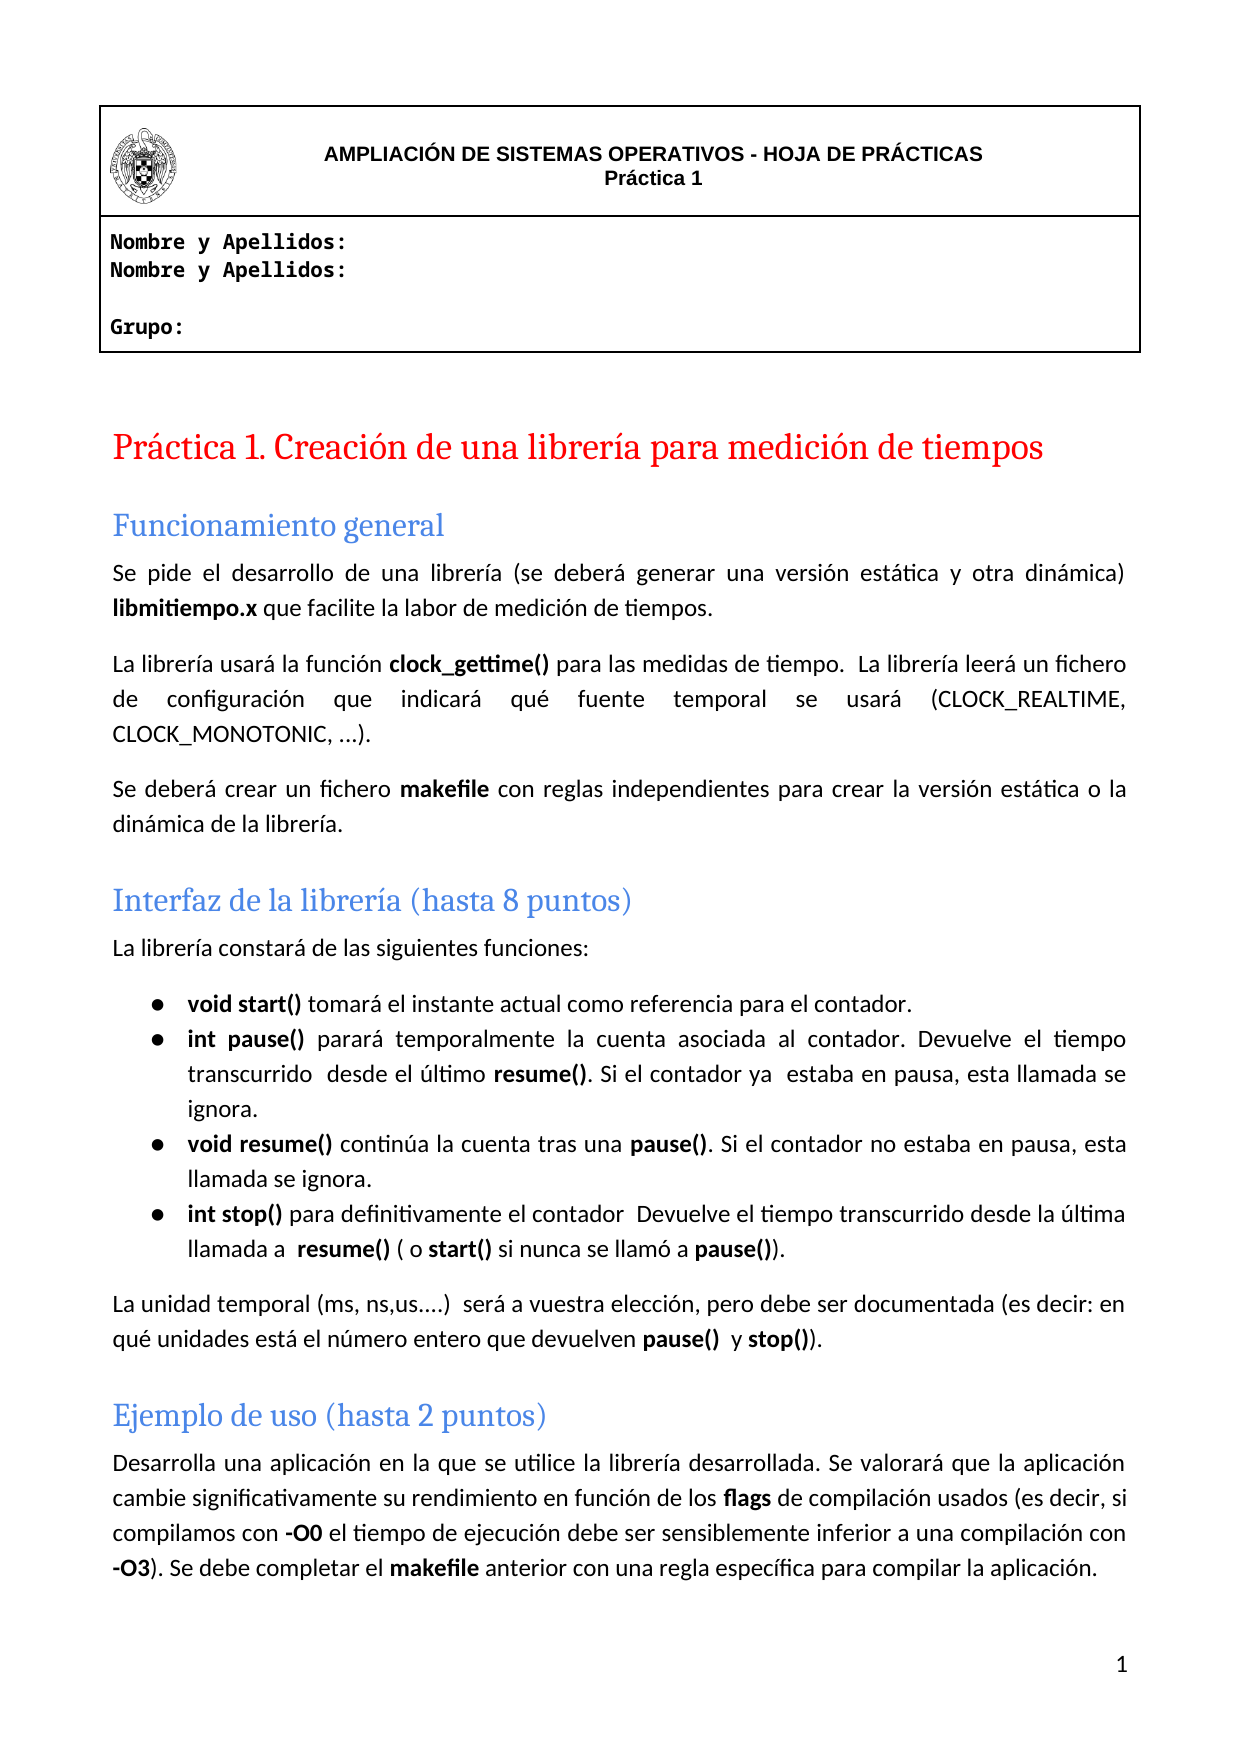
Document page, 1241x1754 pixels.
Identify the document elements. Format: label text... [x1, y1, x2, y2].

picture [110, 128, 177, 204]
text La unidad temporal (ms, ns,us....) será a vuestra elección, pero debe ser documentada (es decir: en qué unidades está el número entero que devuelven pause() y stop()). [112, 1289, 1128, 1354]
text Se pide el desarrollo de una librería (se deberá generar una versión estática y otra dinámica) libmitiempo.x que facilite la labor de medición de tiempos. [112, 557, 1128, 622]
list void resume() continúa la cuenta tras una pause(). Si el contador no estaba en pausa, esta llamada se ignora. [150, 1128, 1128, 1193]
subtitle Ejemplo de uso (hasta 2 puntos) [112, 1396, 1128, 1434]
list int stop() para definitivamente el contador Devuelve el tiempo transcurrido desde la última llamada a resume() ( o start() si nunca se llamó a pause()). [150, 1198, 1128, 1263]
text La librería constará de las siguientes funciones: [112, 932, 1128, 962]
list int pause() parará temporalmente la cuenta asociada al contador. Devuelve el tiempo transcurrido desde el último resume(). Si el contador ya estaba en pausa, esta llamada se ignora. [150, 1023, 1128, 1123]
subtitle Práctica 1. Creación de una librería para medición de tiempos [112, 426, 1128, 469]
subtitle Interfaz de la librería (hasta 8 puntos) [112, 881, 1128, 919]
text La librería usará la función clock_gettime() para las medidas de tiempo. La librería leerá un fichero de configuración que indicará qué fuente temporal se usará (CLOCK_REALTIME, CLOCK_MONOTONIC, ...). [112, 648, 1128, 748]
subtitle Funcionamiento general [112, 506, 1128, 544]
list void start() tomará el instante actual como referencia para el contador. [150, 988, 1128, 1018]
text Se deberá crear un fichero makefile con reglas independientes para crear la versión estática o la dinámica de la librería. [112, 774, 1128, 839]
text Desarrolla una aplicación en la que se utilice la librería desarrollada. Se valorará que la aplicación cambie significativamente su rendimiento en función de los flags de compilación usados (es decir, si compilamos con -O0 el tiempo de ejecución debe ser sensiblemente inferior a una compilación con -O3). Se debe completar el makefile anterior con una regla específica para compilar la aplicación. [112, 1447, 1128, 1582]
